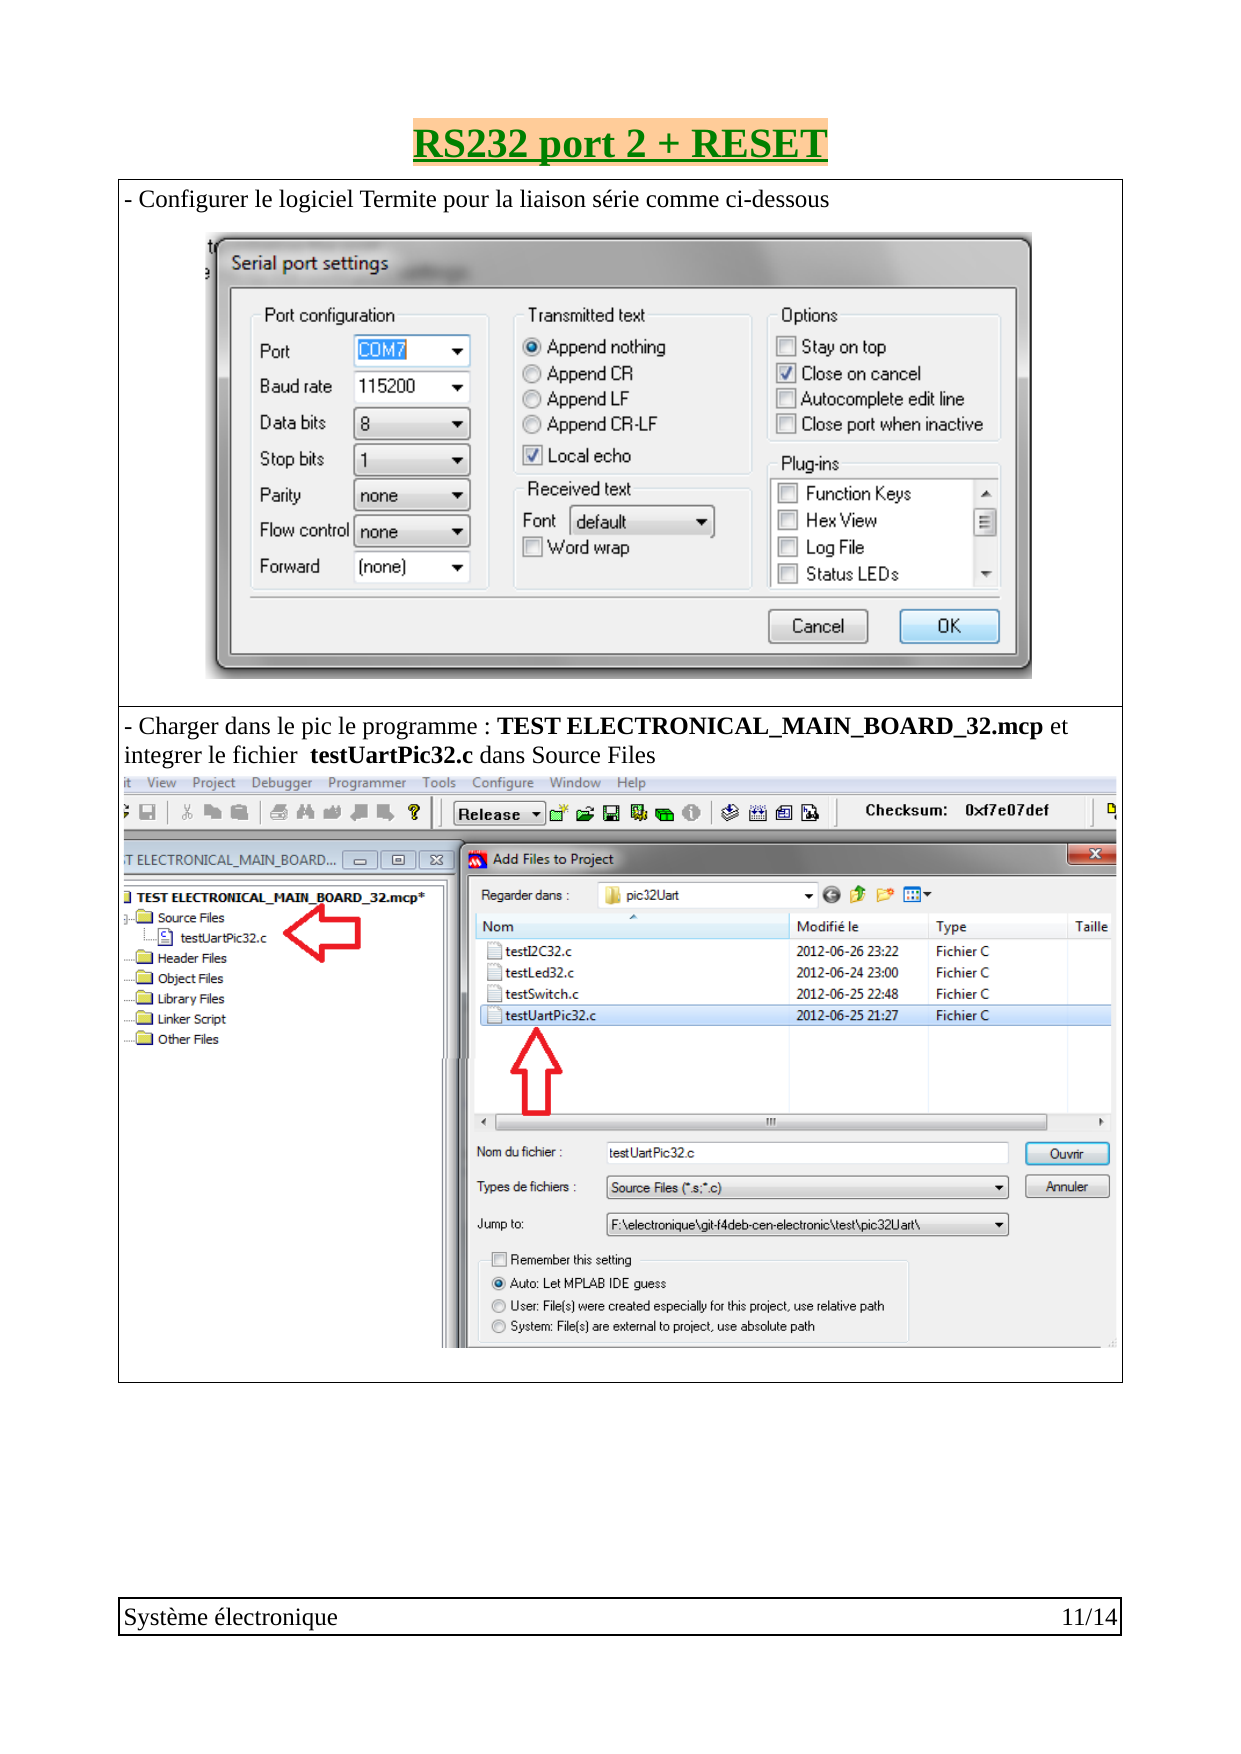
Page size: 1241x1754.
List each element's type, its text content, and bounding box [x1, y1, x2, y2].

subtitle RS232 port 2 + RESET [118, 118, 1122, 166]
table_cell - Charger dans le pic le programme : TEST ELECTRONICAL_MAIN_BOARD_32.mcp et integrer le fichier testUartPic32.c dans Source Files [119, 707, 1122, 1382]
table_header - Configurer le logiciel Termite pour la liaison série comme ci-dessous [119, 180, 1122, 706]
